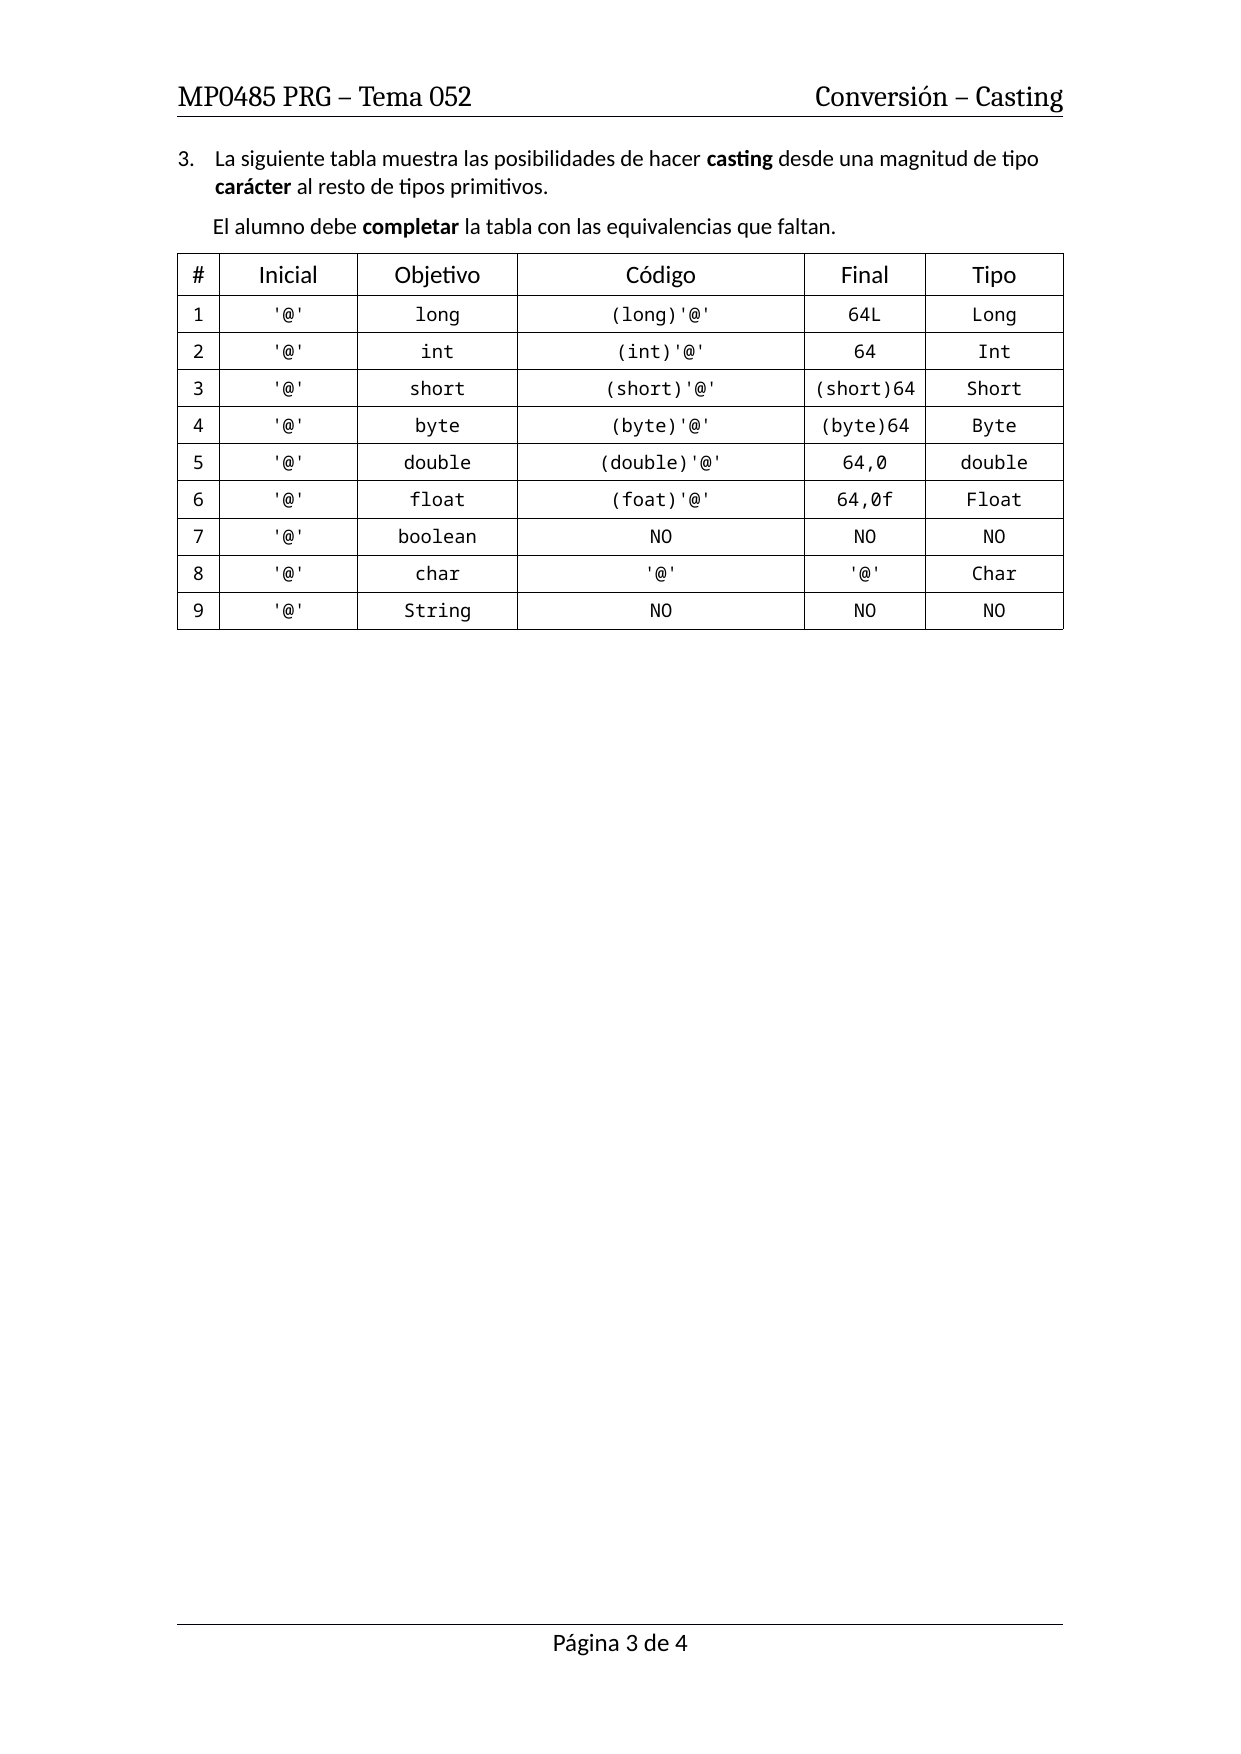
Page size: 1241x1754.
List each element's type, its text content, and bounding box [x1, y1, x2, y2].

table_cell (int)'@' [518, 333, 804, 369]
table_cell double [358, 444, 517, 480]
table_cell '@' [518, 556, 804, 592]
list La siguiente tabla muestra las posibilidades de hacer casting desde una magnitud de tipo carácter al resto de tipos primitivos. [177, 144, 1063, 200]
table_cell NO [518, 593, 804, 629]
table_cell 6 [178, 481, 219, 517]
table_cell 9 [178, 593, 219, 629]
table_cell NO [926, 519, 1063, 554]
table_cell Long [926, 296, 1063, 332]
text El alumno debe completar la tabla con las equivalencias que faltan. [213, 212, 1063, 240]
table_cell '@' [220, 444, 357, 480]
table_header Final [805, 254, 925, 295]
table_cell 5 [178, 444, 219, 480]
table_cell Char [926, 556, 1063, 592]
table_cell 64,0 [805, 444, 925, 480]
table_cell byte [358, 407, 517, 443]
table_cell (long)'@' [518, 296, 804, 332]
table_cell NO [805, 519, 925, 554]
table_header Código [518, 254, 804, 295]
table_cell 3 [178, 370, 219, 406]
table_cell 4 [178, 407, 219, 443]
table_cell '@' [220, 333, 357, 369]
table_cell '@' [220, 370, 357, 406]
table_cell '@' [220, 556, 357, 592]
table_cell (foat)'@' [518, 481, 804, 517]
table_cell short [358, 370, 517, 406]
table_cell '@' [220, 296, 357, 332]
table_cell NO [926, 593, 1063, 629]
table_cell (short)64 [805, 370, 925, 406]
table_cell 8 [178, 556, 219, 592]
table_cell 1 [178, 296, 219, 332]
table_cell 64,0f [805, 481, 925, 517]
table_header Tipo [926, 254, 1063, 295]
table_cell Int [926, 333, 1063, 369]
table_cell Short [926, 370, 1063, 406]
table_cell double [926, 444, 1063, 480]
table_cell (byte)'@' [518, 407, 804, 443]
table_cell 64 [805, 333, 925, 369]
table_cell long [358, 296, 517, 332]
table_cell boolean [358, 519, 517, 554]
table_cell (byte)64 [805, 407, 925, 443]
table_cell char [358, 556, 517, 592]
table_header # [178, 254, 219, 295]
table_cell 2 [178, 333, 219, 369]
table_cell '@' [220, 593, 357, 629]
table_cell 64L [805, 296, 925, 332]
table_cell '@' [220, 481, 357, 517]
table_cell (short)'@' [518, 370, 804, 406]
table_header Objetivo [358, 254, 517, 295]
table_cell NO [518, 519, 804, 554]
table_cell (double)'@' [518, 444, 804, 480]
table_cell String [358, 593, 517, 629]
table_cell float [358, 481, 517, 517]
table_cell int [358, 333, 517, 369]
table_cell 7 [178, 519, 219, 554]
table_cell Byte [926, 407, 1063, 443]
table_cell Float [926, 481, 1063, 517]
table_cell NO [805, 593, 925, 629]
table_cell '@' [220, 407, 357, 443]
table_cell '@' [220, 519, 357, 554]
table_header Inicial [220, 254, 357, 295]
table_cell '@' [805, 556, 925, 592]
